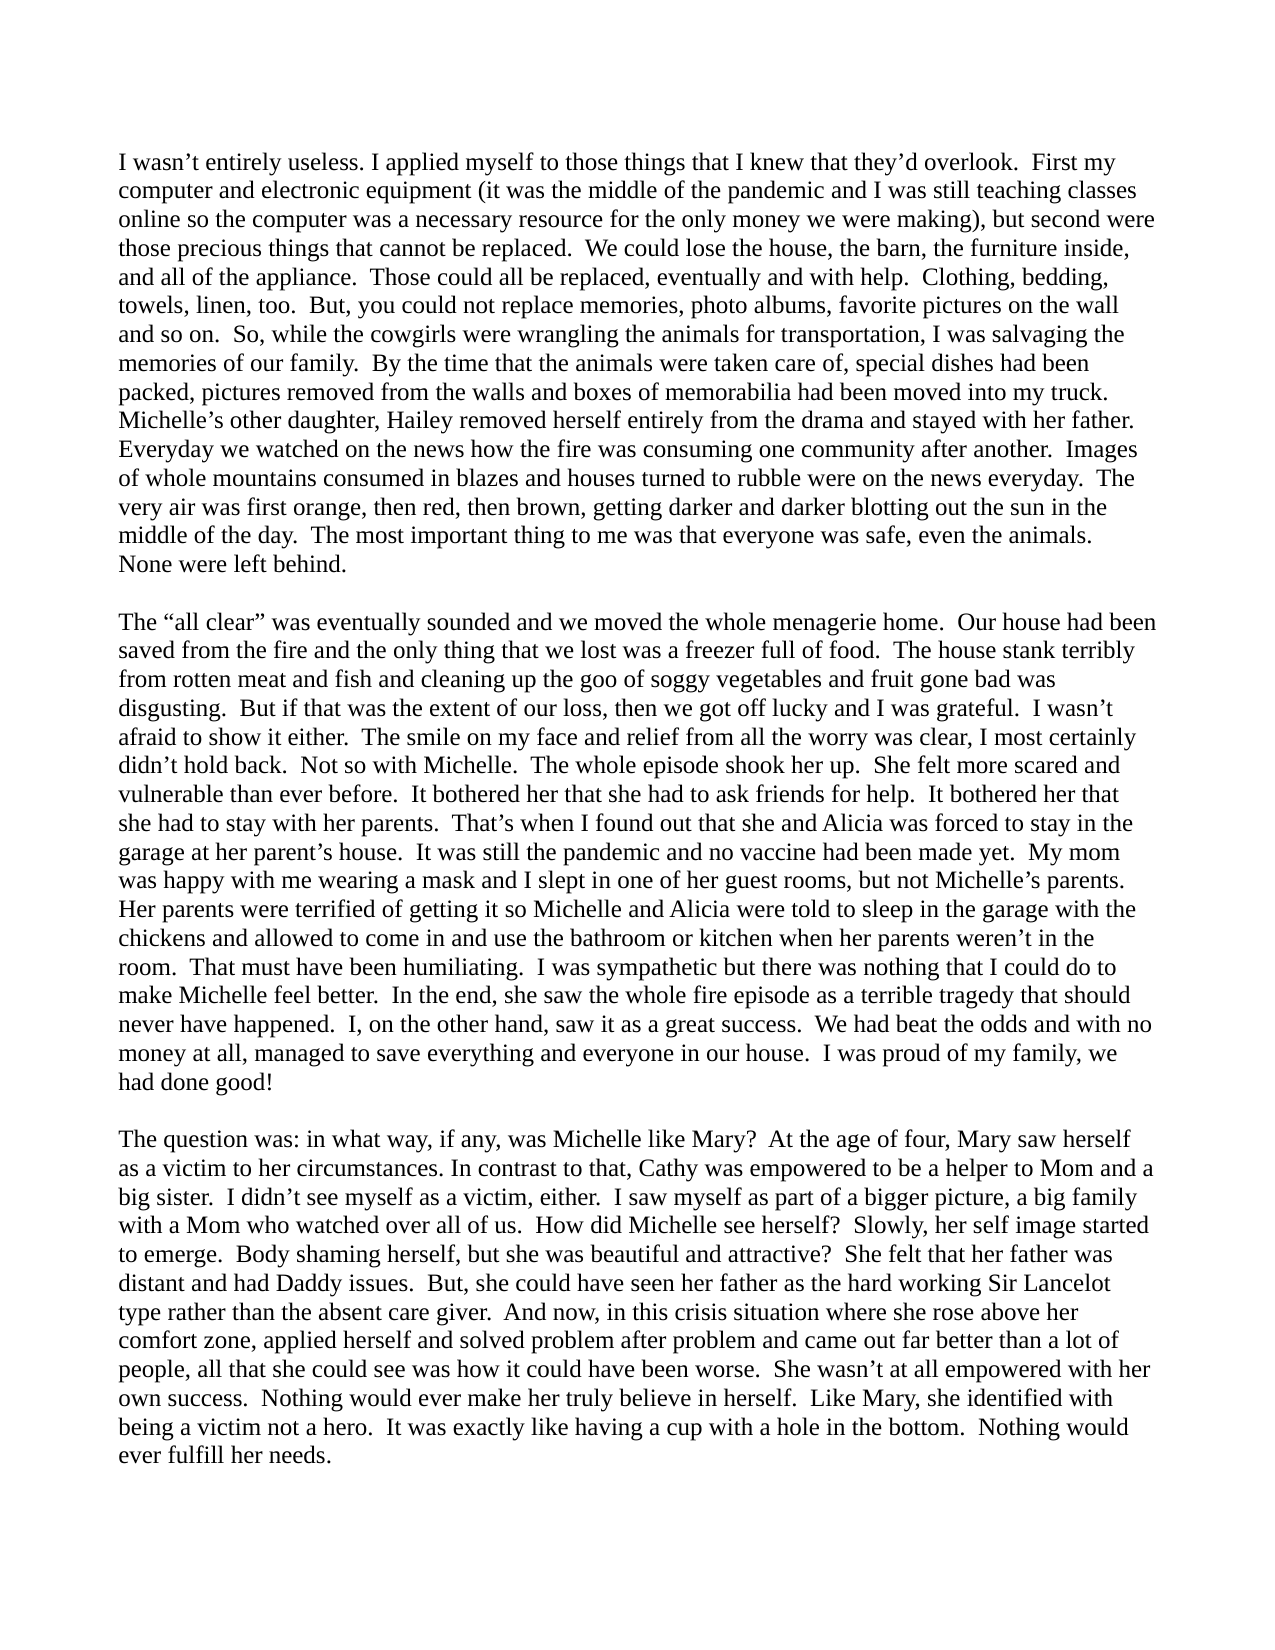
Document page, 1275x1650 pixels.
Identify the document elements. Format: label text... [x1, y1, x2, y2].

text The “all clear” was eventually sounded and we moved the whole menagerie home. Our house had been saved from the fire and the only thing that we lost was a freezer full of food. The house stank terribly from rotten meat and fish and cleaning up the goo of soggy vegetables and fruit gone bad was disgusting. But if that was the extent of our loss, then we got off lucky and I was grateful. I wasn’t afraid to show it either. The smile on my face and relief from all the worry was clear, I most certainly didn’t hold back. Not so with Michelle. The whole episode shook her up. She felt more scared and vulnerable than ever before. It bothered her that she had to ask friends for help. It bothered her that she had to stay with her parents. That’s when I found out that she and Alicia was forced to stay in the garage at her parent’s house. It was still the pandemic and no vaccine had been made yet. My mom was happy with me wearing a mask and I slept in one of her guest rooms, but not Michelle’s parents. Her parents were terrified of getting it so Michelle and Alicia were told to sleep in the garage with the chickens and allowed to come in and use the bathroom or kitchen when her parents weren’t in the room. That must have been humiliating. I was sympathetic but there was nothing that I could do to make Michelle feel better. In the end, she saw the whole fire episode as a terrible tragedy that should never have happened. I, on the other hand, saw it as a great success. We had beat the odds and with no money at all, managed to save everything and everyone in our house. I was proud of my family, we had done good! [118, 607, 1157, 1096]
text The question was: in what way, if any, was Michelle like Mary? At the age of four, Mary saw herself as a victim to her circumstances. In contrast to that, Cathy was empowered to be a helper to Mom and a big sister. I didn’t see myself as a victim, either. I saw myself as part of a bigger picture, a big family with a Mom who watched over all of us. How did Michelle see herself? Slowly, her self image started to emerge. Body shaming herself, but she was beautiful and attractive? She felt that her father was distant and had Daddy issues. But, she could have seen her father as the hard working Sir Lancelot type rather than the absent care giver. And now, in this crisis situation where she rose above her comfort zone, applied herself and solved problem after problem and came out far better than a lot of people, all that she could see was how it could have been worse. She wasn’t at all empowered with her own success. Nothing would ever make her truly believe in herself. Like Mary, she identified with being a victim not a hero. It was exactly like having a cup with a hole in the bottom. Nothing would ever fulfill her needs. [118, 1124, 1157, 1469]
text I wasn’t entirely useless. I applied myself to those things that I knew that they’d overlook. First my computer and electronic equipment (it was the middle of the pandemic and I was still teaching classes online so the computer was a necessary resource for the only money we were making), but second were those precious things that cannot be replaced. We could lose the house, the barn, the furniture inside, and all of the appliance. Those could all be replaced, eventually and with help. Clothing, bedding, towels, linen, too. But, you could not replace memories, photo albums, favorite pictures on the wall and so on. So, while the cowgirls were wrangling the animals for transportation, I was salvaging the memories of our family. By the time that the animals were taken care of, special dishes had been packed, pictures removed from the walls and boxes of memorabilia had been moved into my truck. Michelle’s other daughter, Hailey removed herself entirely from the drama and stayed with her father. Everyday we watched on the news how the fire was consuming one community after another. Images of whole mountains consumed in blazes and houses turned to rubble were on the news everyday. The very air was first orange, then red, then brown, getting darker and darker blotting out the sun in the middle of the day. The most important thing to me was that everyone was safe, even the animals. None were left behind. [118, 147, 1157, 578]
